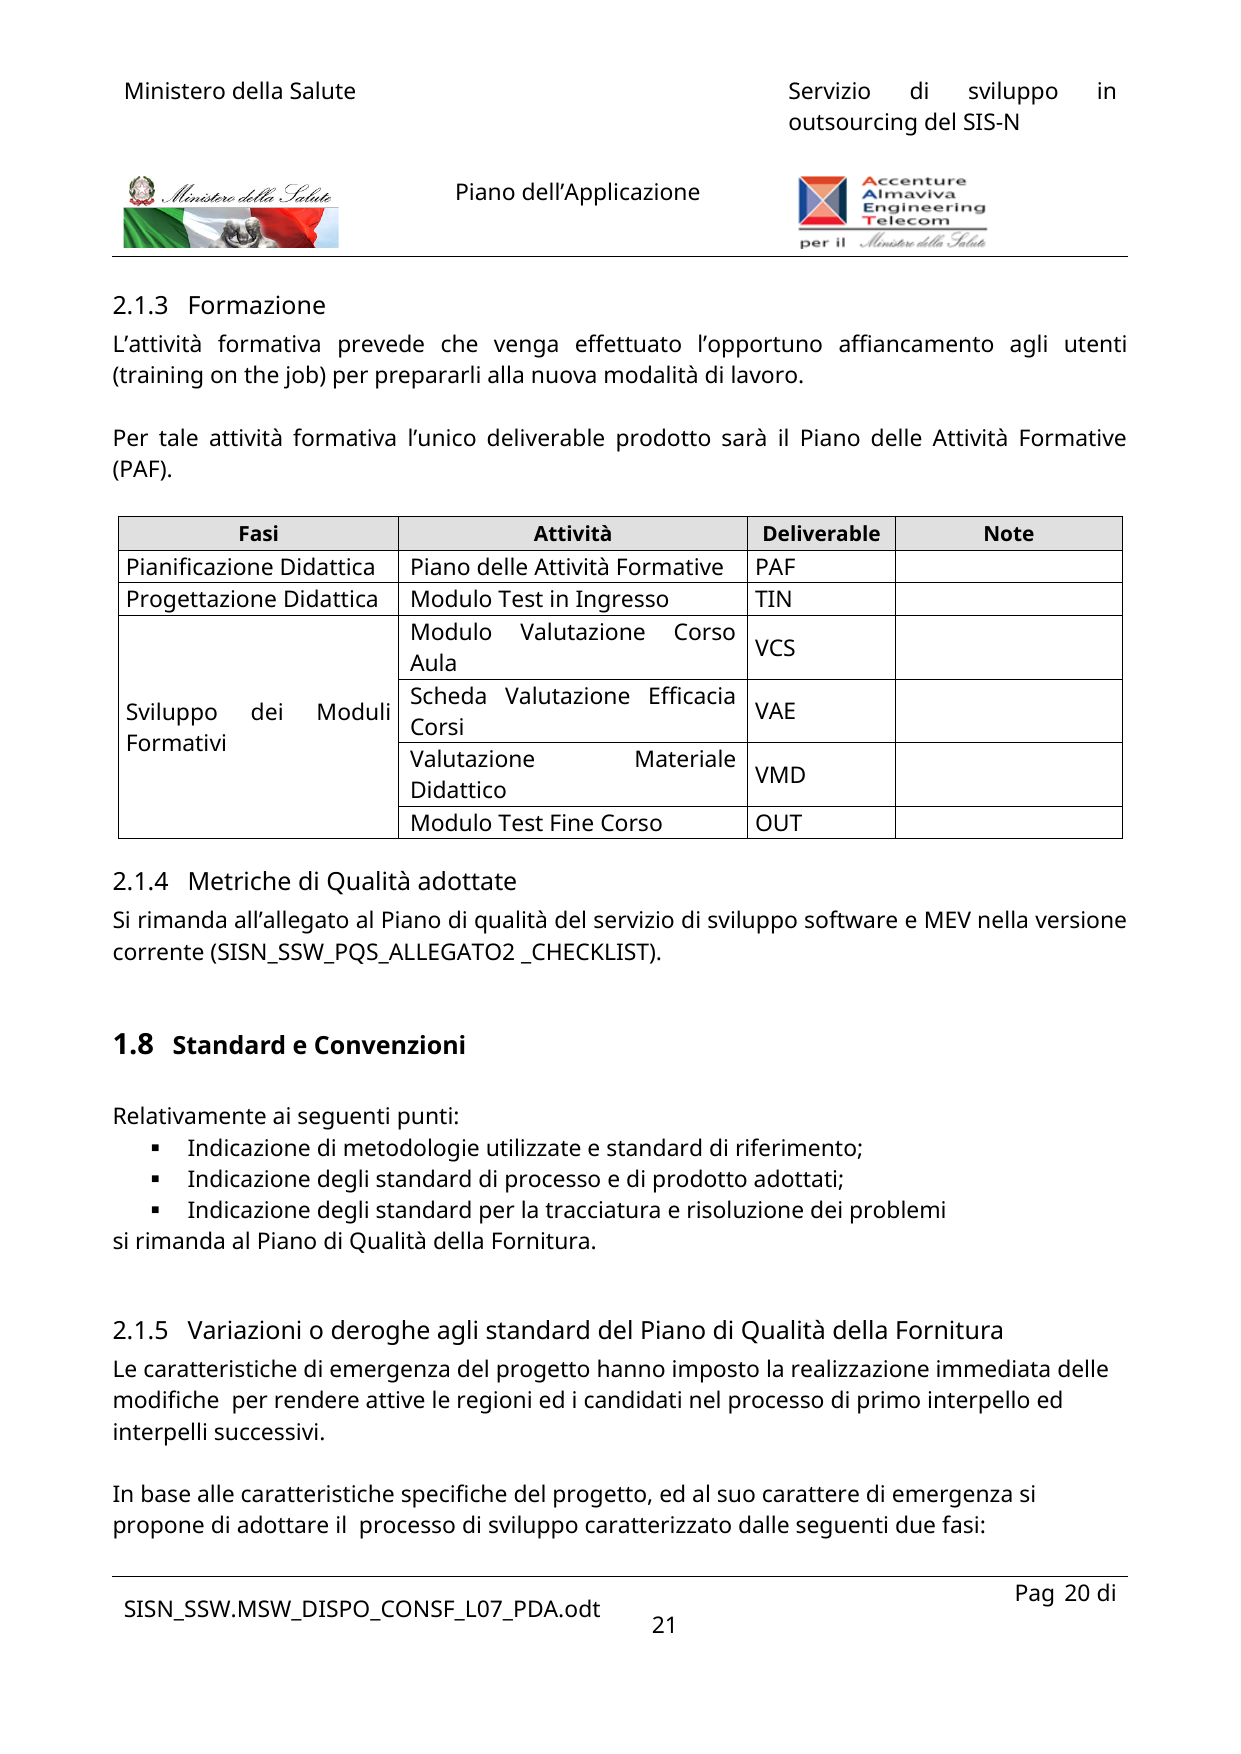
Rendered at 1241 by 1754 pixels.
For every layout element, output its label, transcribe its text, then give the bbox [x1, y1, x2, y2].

table_cell Valutazione Materiale Didattico [399, 743, 747, 806]
table_header Attività [399, 517, 747, 550]
table_header Fasi [119, 517, 398, 550]
table_cell OUT [748, 807, 895, 838]
text Relativamente ai seguenti punti: [112, 1100, 1128, 1132]
table_header Note [896, 517, 1122, 550]
table_cell Progettazione Didattica [119, 583, 398, 615]
table_cell Scheda Valutazione Efficacia Corsi [399, 680, 747, 742]
list Standard e Convenzioni [112, 1023, 1128, 1063]
list Indicazione degli standard per la tracciatura e risoluzione dei problemi [150, 1194, 1128, 1225]
table_cell [896, 680, 1122, 742]
table_cell Piano delle Attività Formative [399, 551, 747, 582]
table_cell [896, 743, 1122, 806]
list Formazione [112, 288, 1128, 322]
table_cell Modulo Test in Ingresso [399, 583, 747, 615]
table_cell [896, 583, 1122, 615]
list Indicazione degli standard di processo e di prodotto adottati; [150, 1163, 1128, 1194]
list Indicazione di metodologie utilizzate e standard di riferimento; [150, 1132, 1128, 1163]
table_cell Pianificazione Didattica [119, 551, 398, 582]
table_cell Modulo Valutazione Corso Aula [399, 616, 747, 679]
table_cell VCS [748, 616, 895, 679]
text In base alle caratteristiche specifiche del progetto, ed al suo carattere di emergenza si propone di adottare il processo di sviluppo caratterizzato dalle seguenti due fasi: [112, 1478, 1128, 1541]
text Per tale attività formativa l’unico deliverable prodotto sarà il Piano delle Attività Formative (PAF). [112, 422, 1128, 484]
list Metriche di Qualità adottate [112, 864, 1128, 898]
text si rimanda al Piano di Qualità della Fornitura. [112, 1225, 1128, 1257]
table_cell Modulo Test Fine Corso [399, 807, 747, 838]
table_cell Sviluppo dei Moduli Formativi [119, 616, 398, 838]
table_cell [896, 551, 1122, 582]
text Si rimanda all’allegato al Piano di qualità del servizio di sviluppo software e MEV nella versione corrente (SISN_SSW_PQS_ALLEGATO2 _CHECKLIST). [112, 904, 1128, 967]
text Le caratteristiche di emergenza del progetto hanno imposto la realizzazione immediata delle modifiche per rendere attive le regioni ed i candidati nel processo di primo interpello ed interpelli successivi. [112, 1353, 1128, 1447]
table_cell PAF [748, 551, 895, 582]
table_cell [896, 807, 1122, 838]
table_cell VMD [748, 743, 895, 806]
text L’attività formativa prevede che venga effettuato l’opportuno affiancamento agli utenti (training on the job) per prepararli alla nuova modalità di lavoro. [112, 328, 1128, 391]
table_header Deliverable [748, 517, 895, 550]
table_cell VAE [748, 680, 895, 742]
table_cell [896, 616, 1122, 679]
list Variazioni o deroghe agli standard del Piano di Qualità della Fornitura [112, 1313, 1128, 1347]
table_cell TIN [748, 583, 895, 615]
